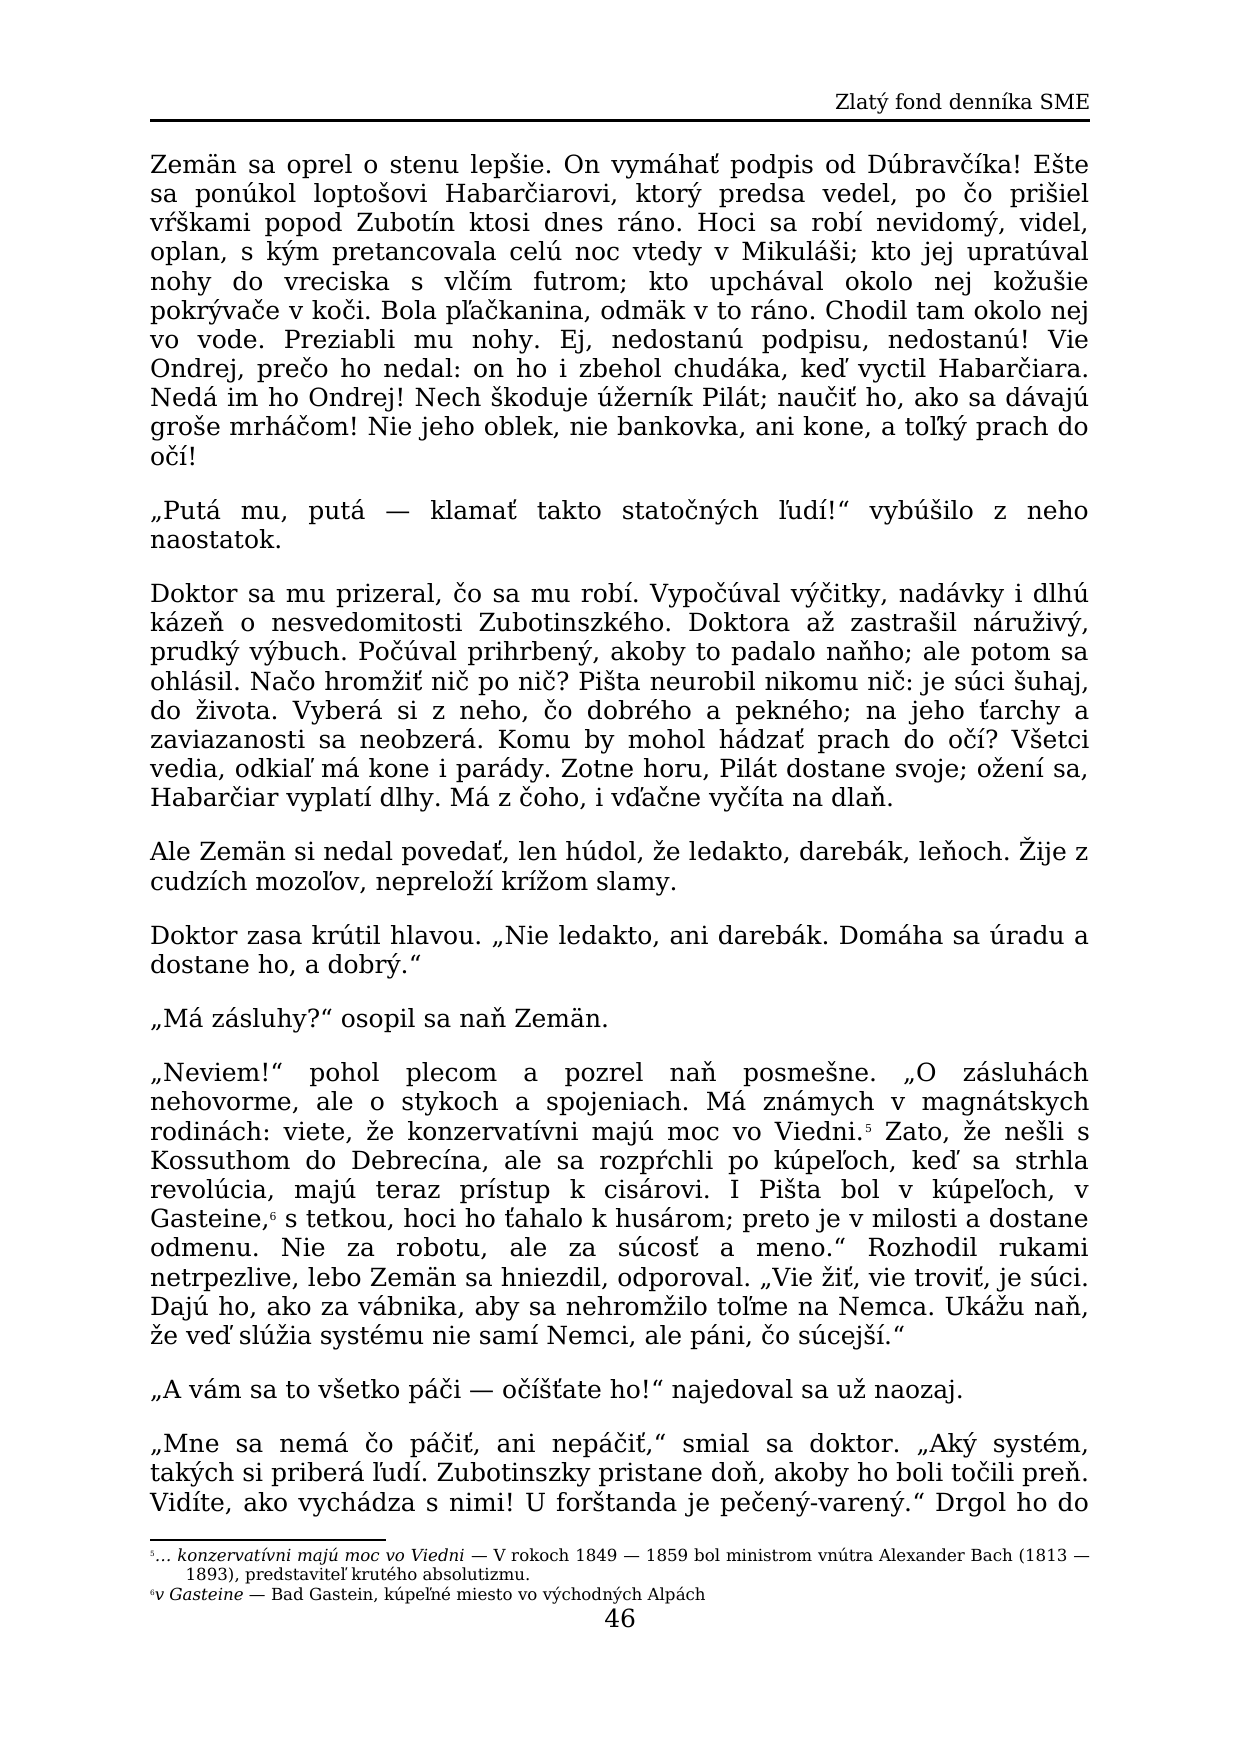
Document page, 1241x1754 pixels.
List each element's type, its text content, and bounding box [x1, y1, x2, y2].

text Doktor sa mu prizeral, čo sa mu robí. Vypočúval výčitky, nadávky i dlhú kázeň o nesvedomitosti Zubotinszkého. Doktora až zastrašil náruživý, prudký výbuch. Počúval prihrbený, akoby to padalo naňho; ale potom sa ohlásil. Načo hromžiť nič po nič? Pišta neurobil nikomu nič: je súci šuhaj, do života. Vyberá si z neho, čo dobrého a pekného; na jeho ťarchy a zaviazanosti sa neobzerá. Komu by mohol hádzať prach do očí? Všetci vedia, odkiaľ má kone i parády. Zotne horu, Pilát dostane svoje; ožení sa, Habarčiar vyplatí dlhy. Má z čoho, i vďačne vyčíta na dlaň. [150, 579, 1090, 812]
text Doktor zasa krútil hlavou. „Nie ledakto, ani darebák. Domáha sa úradu a dostane ho, a dobrý.“ [150, 921, 1090, 979]
text 6v Gasteine — Bad Gastein, kúpeľné miesto vo východných Alpách [150, 1584, 1090, 1604]
text 5… konzervatívni majú moc vo Viedni — V rokoch 1849 — 1859 bol ministrom vnútra Alexander Bach (1813 — 1893), predstaviteľ krutého absolutizmu. [150, 1546, 1090, 1584]
text „Neviem!“ pohol plecom a pozrel naň posmešne. „O zásluhách nehovorme, ale o stykoch a spojeniach. Má známych v magnátskych rodinách: viete, že konzervatívni majú moc vo Viedni.5 Zato, že nešli s Kossuthom do Debrecína, ale sa rozpŕchli po kúpeľoch, keď sa strhla revolúcia, majú teraz prístup k cisárovi. I Pišta bol v kúpeľoch, v Gasteine,6 s tetkou, hoci ho ťahalo k husárom; preto je v milosti a dostane odmenu. Nie za robotu, ale za súcosť a meno.“ Rozhodil rukami netrpezlive, lebo Zemän sa hniezdil, odporoval. „Vie žiť, vie troviť, je súci. Dajú ho, ako za vábnika, aby sa nehromžilo toľme na Nemca. Ukážu naň, že veď slúžia systému nie samí Nemci, ale páni, čo súcejší.“ [150, 1058, 1090, 1350]
text „A vám sa to všetko páči — očíšťate ho!“ najedoval sa už naozaj. [150, 1375, 1090, 1404]
text Zemän sa oprel o stenu lepšie. On vymáhať podpis od Dúbravčíka! Ešte sa ponúkol loptošovi Habarčiarovi, ktorý predsa vedel, po čo prišiel vŕškami popod Zubotín ktosi dnes ráno. Hoci sa robí nevidomý, videl, oplan, s kým pretancovala celú noc vtedy v Mikuláši; kto jej upratúval nohy do vreciska s vlčím futrom; kto upchával okolo nej kožušie pokrývače v koči. Bola pľačkanina, odmäk v to ráno. Chodil tam okolo nej vo vode. Preziabli mu nohy. Ej, nedostanú podpisu, nedostanú! Vie Ondrej, prečo ho nedal: on ho i zbehol chudáka, keď vyctil Habarčiara. Nedá im ho Ondrej! Nech škoduje úžerník Pilát; naučiť ho, ako sa dávajú groše mrháčom! Nie jeho oblek, nie bankovka, ani kone, a toľký prach do očí! [150, 150, 1090, 471]
text „Má zásluhy?“ osopil sa naň Zemän. [150, 1004, 1090, 1033]
text „Mne sa nemá čo páčiť, ani nepáčiť,“ smial sa doktor. „Aký systém, takých si priberá ľudí. Zubotinszky pristane doň, akoby ho boli točili preň. Vidíte, ako vychádza s nimi! U forštanda je pečený-varený.“ Drgol ho do [150, 1429, 1090, 1517]
text Ale Zemän si nedal povedať, len húdol, že ledakto, darebák, leňoch. Žije z cudzích mozoľov, nepreloží krížom slamy. [150, 837, 1090, 896]
text „Putá mu, putá — klamať takto statočných ľudí!“ vybúšilo z neho naostatok. [150, 496, 1090, 554]
